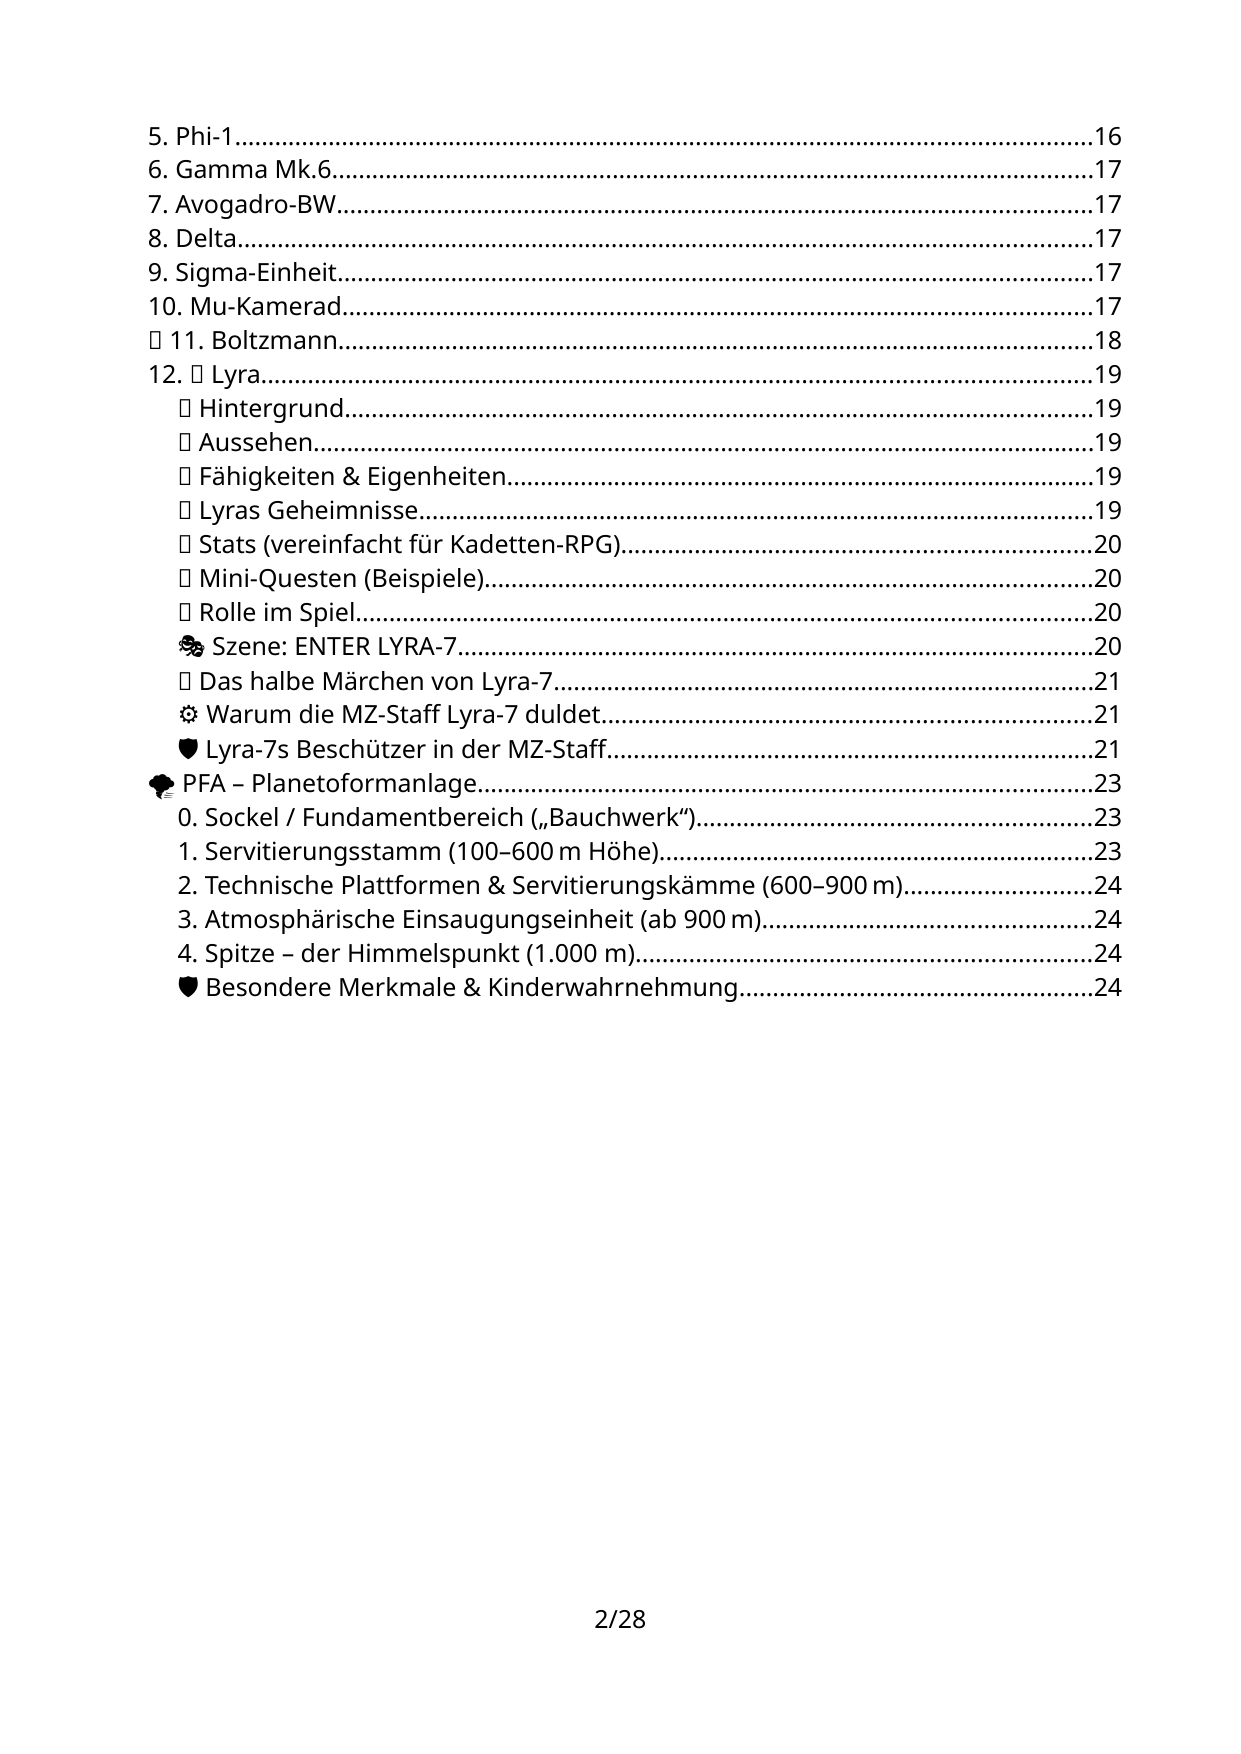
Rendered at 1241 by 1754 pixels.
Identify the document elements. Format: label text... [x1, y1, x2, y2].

text 3. Atmosphärische Einsaugungseinheit (ab 900 m) 24 [177, 902, 1122, 936]
text 💡 Lyras Geheimnisse 19 [177, 493, 1122, 527]
text 8. Delta 17 [148, 220, 1122, 254]
text 6. Gamma Mk.6 17 [148, 152, 1122, 186]
text 1. Servitierungsstamm (100–600 m Höhe) 23 [177, 833, 1122, 867]
text 7. Avogadro-BW 17 [148, 186, 1122, 220]
text 9. Sigma-Einheit 17 [148, 254, 1122, 288]
text 🌌 Rolle im Spiel 20 [177, 595, 1122, 629]
text 🎲 Stats (vereinfacht für Kadetten-RPG) 20 [177, 527, 1122, 561]
text 🎯 Mini-Questen (Beispiele) 20 [177, 561, 1122, 595]
text 🤖 11. Boltzmann 18 [148, 322, 1122, 357]
text ⚙️ Warum die MZ-Staff Lyra-7 duldet 21 [177, 697, 1122, 731]
text 2. Technische Plattformen & Servitierungskämme (600–900 m) 24 [177, 867, 1122, 902]
text 0. Sockel / Fundamentbereich („Bauchwerk“) 23 [177, 799, 1122, 833]
text 🛡️ Besondere Merkmale & Kinderwahrnehmung 24 [177, 970, 1122, 1004]
text 📖 Das halbe Märchen von Lyra-7 21 [177, 663, 1122, 697]
text 4. Spitze – der Himmelspunkt (1.000 m) 24 [177, 936, 1122, 970]
text 10. Mu-Kamerad 17 [148, 288, 1122, 322]
text 🛡️ Lyra-7s Beschützer in der MZ-Staff 21 [177, 731, 1122, 765]
text 🎭 Szene: ENTER LYRA-7 20 [177, 629, 1122, 663]
text 5. Phi-1 16 [148, 118, 1122, 152]
text 🌪️ PFA – Planetoformanlage 23 [148, 765, 1122, 799]
text 💡 Fähigkeiten & Eigenheiten 19 [177, 459, 1122, 493]
text 📜 Hintergrund 19 [177, 391, 1122, 425]
text 12. 🤖 Lyra 19 [148, 357, 1122, 391]
text 🌟 Aussehen 19 [177, 425, 1122, 459]
